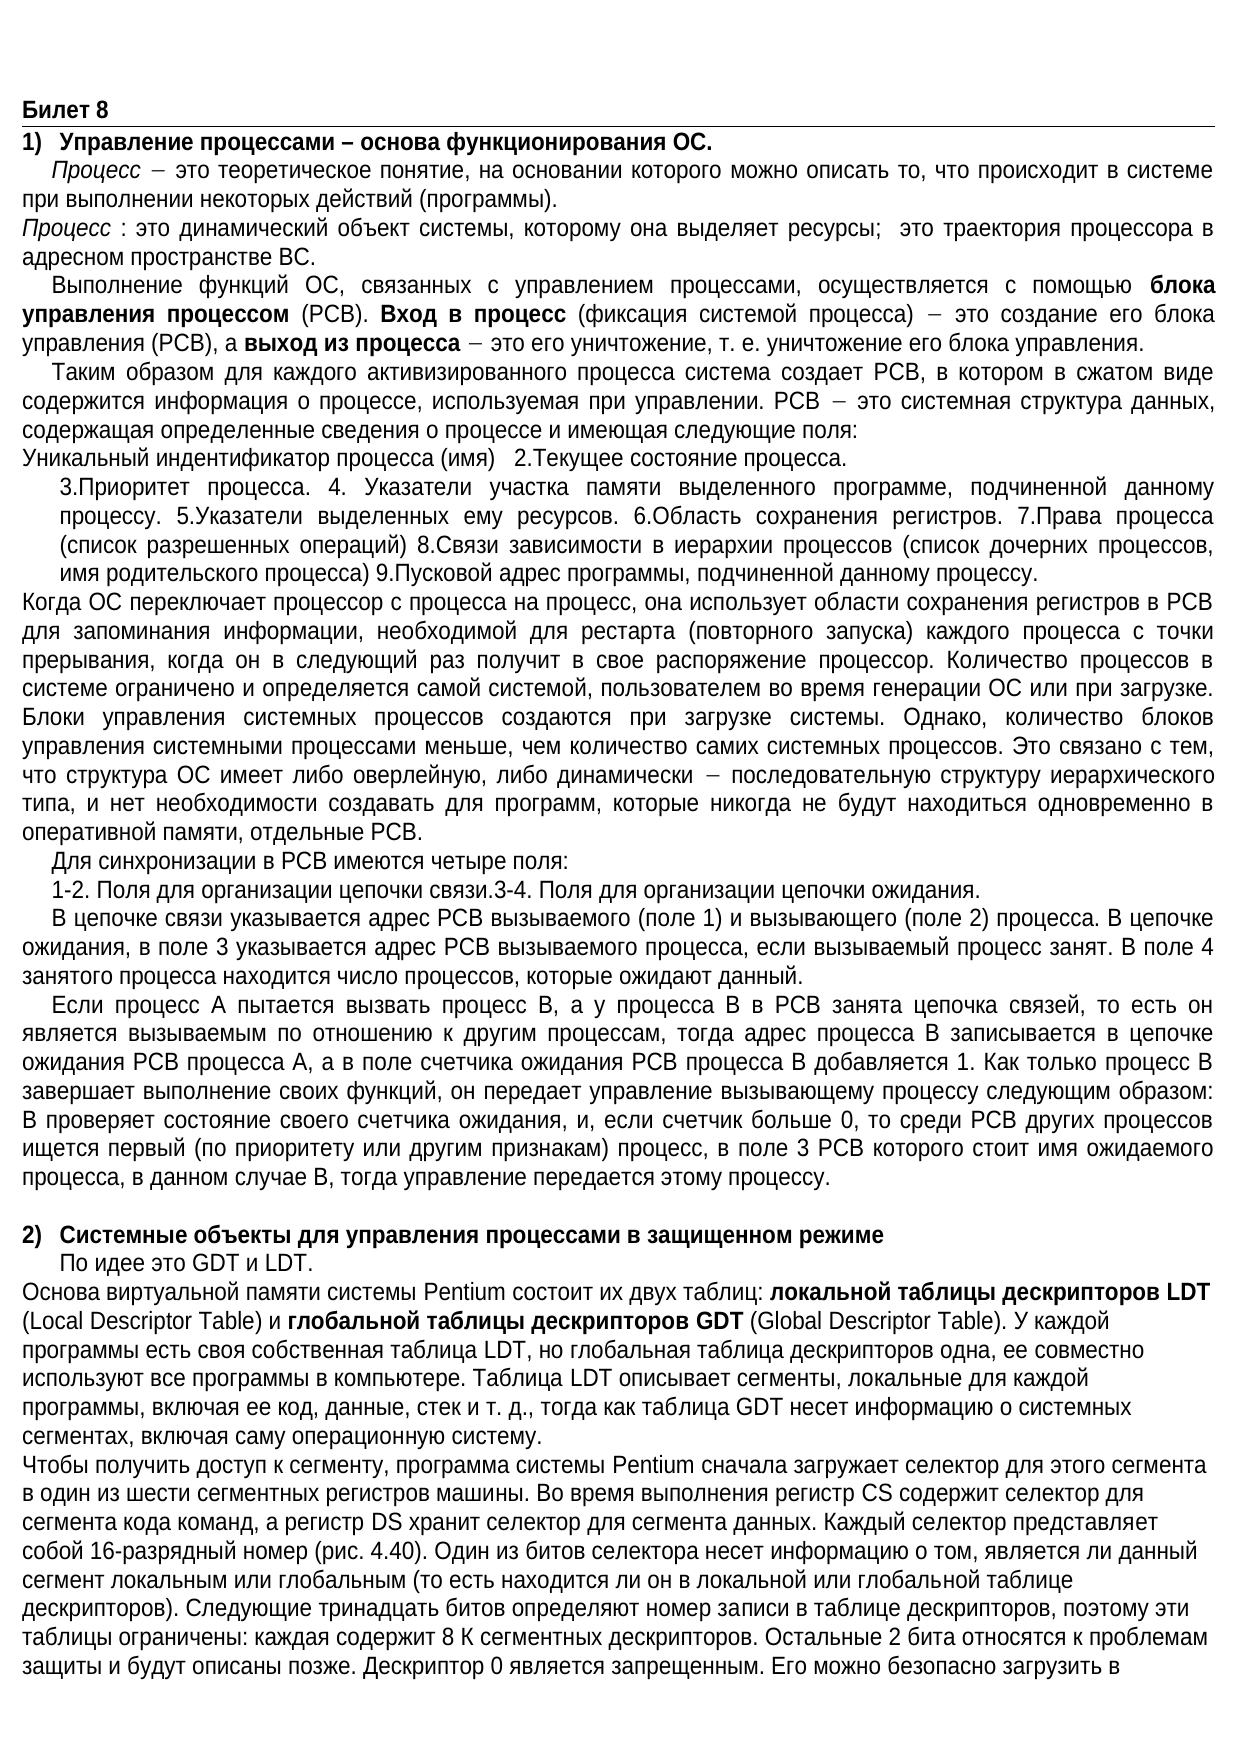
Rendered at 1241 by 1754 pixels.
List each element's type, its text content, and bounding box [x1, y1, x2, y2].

text 1-2. Поля для организации цепочки связи.3-4. Поля для организации цепочки ожидания. [22, 875, 1215, 903]
text В цепочке связи указывается адрес РСВ вызываемого (поле 1) и вызывающего (поле 2) процесса. В цепочке ожидания, в поле 3 указывается адрес РСВ вызываемого процесса, если вызываемый процесс занят. В поле 4 занятого процесса находится число процессов, которые ожидают данный. [22, 903, 1215, 990]
text Когда ОС переключает процессор с процесса на процесс, она использует области сохранения регистров в РСВ для запоминания информации, необходимой для рестарта (повторного запуска) каждого процесса с точки прерывания, когда он в следующий раз получит в свое распоряжение процессор. Количество процессов в системе ограничено и определяется самой системой, пользователем во время генерации ОС или при загрузке. Блоки управления системных процессов создаются при загрузке системы. Однако, количество блоков управления системными процессами меньше, чем количество самих системных процессов. Это связано с тем, что структура ОС имеет либо оверлейную, либо динамически  последовательную структуру иерархического типа, и нет необходимости создавать для программ, которые никогда не будут находиться одновременно в оперативной памяти, отдельные РСВ. [22, 587, 1215, 846]
text Выполнение функций ОС, связанных с управлением процессами, осуществляется с помощью блока управления процессом (РСВ). Вход в процесс (фиксация системой процесса)  это создание его блока управления (РСВ), а выход из процесса  это его уничтожение, т. е. уничтожение его блока управления. [22, 271, 1215, 357]
text Для синхронизации в РСВ имеются четыре поля: [22, 846, 1215, 875]
text Билет 8 [22, 95, 1215, 126]
text Если процесс А пытается вызвать процесс В, а у процесса В в РСВ занята цепочка связей, то есть он является вызываемым по отношению к другим процессам, тогда адрес процесса В записывается в цепочке ожидания РСВ процесса А, а в поле счетчика ожидания РСВ процесса В добавляется 1. Как только процесс В завершает выполнение своих функций, он передает управление вызывающему процессу следующим образом: В проверяет состояние своего счетчика ожидания, и, если счетчик больше 0, то среди РСВ других процессов ищется первый (по приоритету или другим признакам) процесс, в поле 3 РСВ которого стоит имя ожидаемого процесса, в данном случае В, тогда управление передается этому процессу. [22, 990, 1215, 1191]
text Чтобы получить доступ к сегменту, программа системы Pentium сначала за­гружает селектор для этого сегмента в один из шести сегментных регистров маши­ны. Во время выполнения регистр CS содержит селектор для сегмента кода команд, а регистр DS хранит селектор для сегмента данных. Каждый селектор представля­ет собой 16-разрядный номер (рис. 4.40). Один из битов селектора несет информацию о том, является ли данный сегмент локальным или глобальным (то есть находится ли он в локальной или глобаль­ной таблице дескрипторов). Следующие тринадцать битов определяют номер за­писи в таблице дескрипторов, поэтому эти таблицы ограничены: каждая содержит 8 К сегментных дескрипторов. Остальные 2 бита относятся к проблемам защиты и будут описаны позже. Дескриптор 0 является запрещенным. Его можно безопасно загрузить в [22, 1450, 1215, 1680]
text По идее это GDT и LDT. [59, 1248, 1215, 1277]
text Процесс : это динамический объект системы, которому она выделяет ресурсы; это траектория процессора в адресном пространстве ВС. [22, 213, 1215, 271]
list Системные объекты для управления процессами в защищенном режиме [22, 1220, 1215, 1248]
text Таким образом для каждого активизированного процесса система создает РСВ, в котором в сжатом виде содержится информация о процессе, используемая при управлении. РСВ  это системная структура данных, содержащая определенные сведения о процессе и имеющая следующие поля: [22, 357, 1215, 443]
text Основа виртуальной памяти системы Pentium состоит их двух таблиц: локаль­ной таблицы дескрипторов LDT (Local Descriptor Table) и глобальной таблицы дескрипторов GDT (Global Descriptor Table). У каждой программы есть своя соб­ственная таблица LDT, но глобальная таблица дескрипторов одна, ее совместно используют все программы в компьютере. Таблица LDT описывает сегменты, ло­кальные для каждой программы, включая ее код, данные, стек и т. д., тогда как таб­лица GDT несет информацию о системных сегментах, включая саму операцион­ную систему. [22, 1277, 1215, 1450]
text Процесс  это теоретическое понятие, на основании которого можно описать то, что происходит в системе при выполнении некоторых действий (программы). [22, 155, 1215, 213]
list Управление процессами – основа функционирования ОС. [22, 127, 1215, 155]
text Уникальный индентификатор процесса (имя) 2.Текущее состояние процесса. [22, 443, 1215, 472]
text 3.Приоритет процесса. 4. Указатели участка памяти выделенного программе, подчиненной данному процессу. 5.Указатели выделенных ему ресурсов. 6.Область сохранения регистров. 7.Права процесса (список разрешенных операций) 8.Связи зависимости в иерархии процессов (список дочерних процессов, имя родительского процесса) 9.Пусковой адрес программы, подчиненной данному процессу. [59, 472, 1215, 587]
